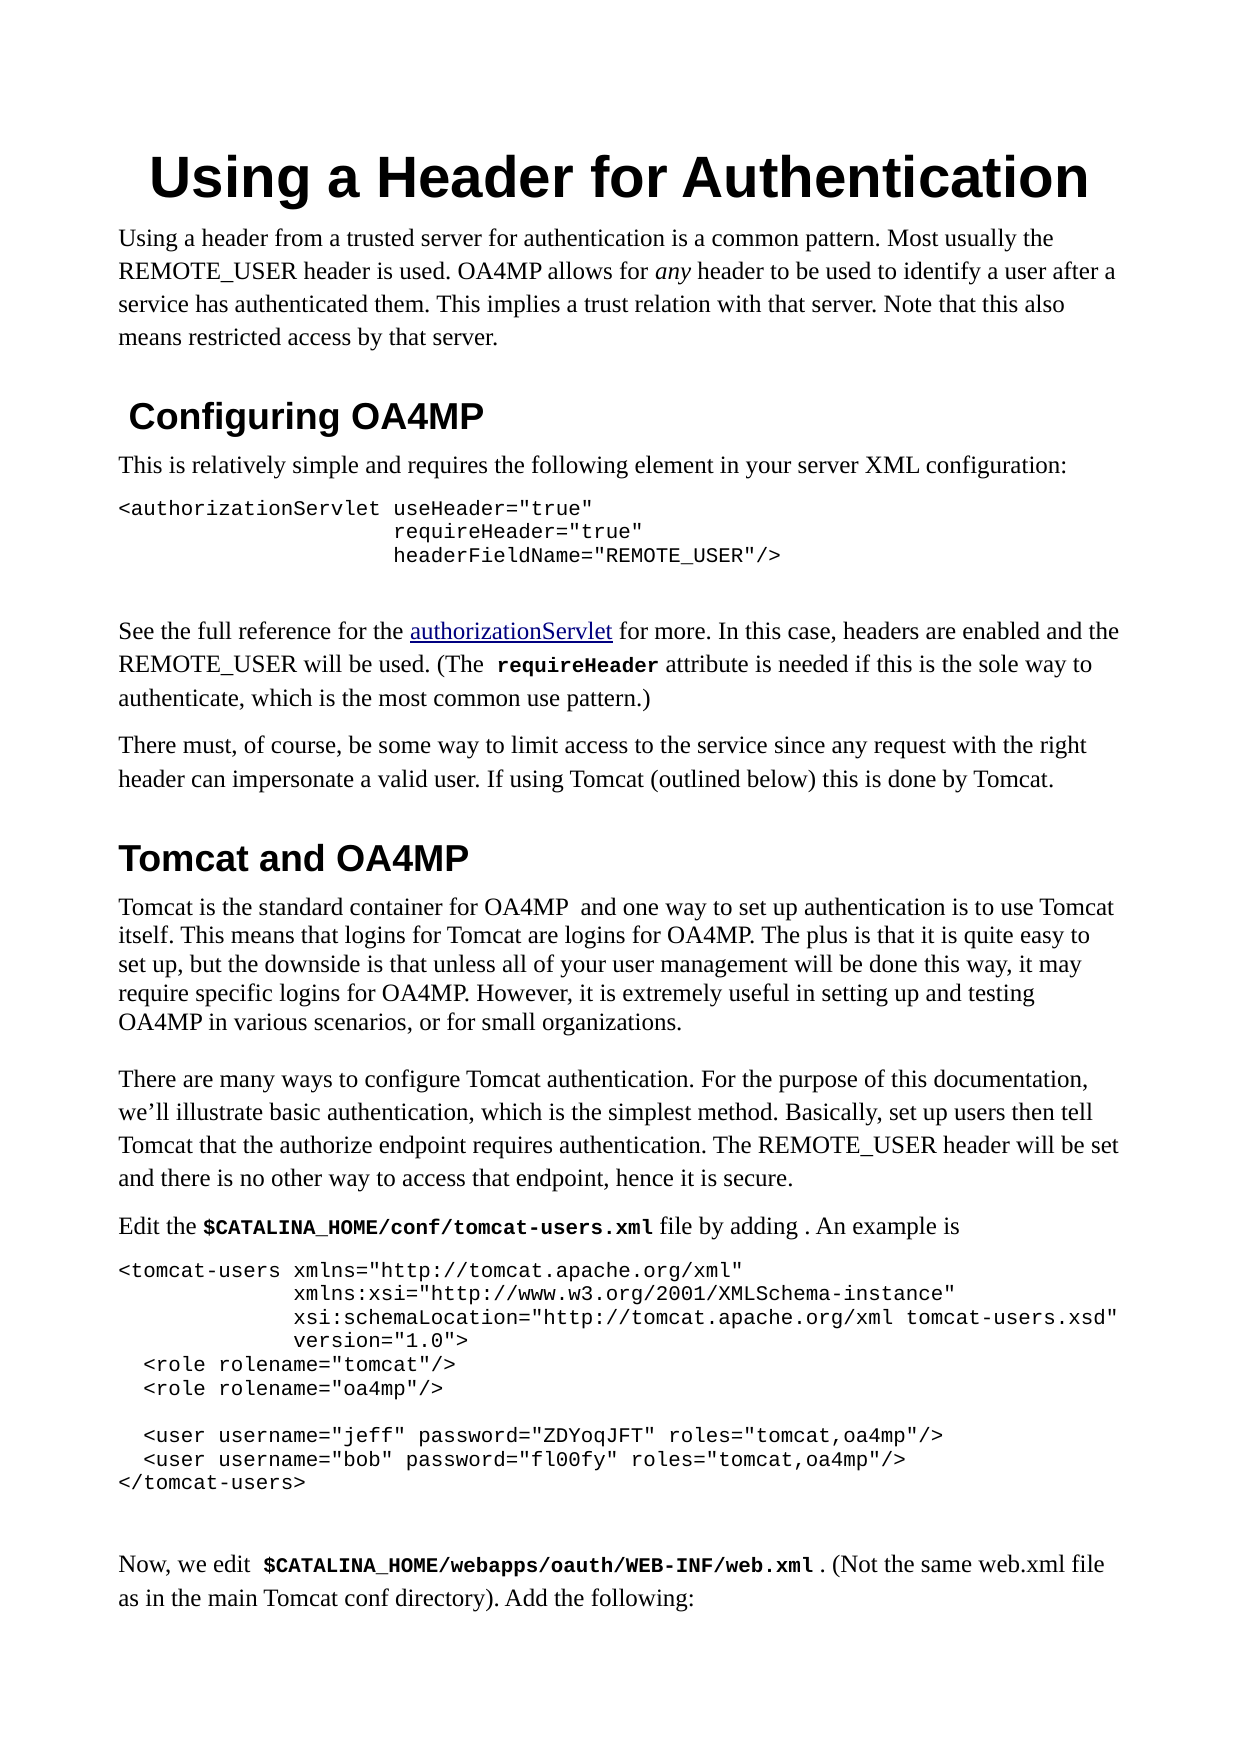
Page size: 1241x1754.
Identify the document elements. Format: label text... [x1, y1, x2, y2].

text <role rolename="oa4mp"/> [118, 1378, 1122, 1401]
text See the full reference for the authorizationServlet for more. In this case, headers are enabled and the REMOTE_USER will be used. (The requireHeader attribute is needed if this is the sole way to authenticate, which is the most common use pattern.) [118, 616, 1122, 712]
text <user username="bob" password="fl00fy" roles="tomcat,oa4mp"/> [118, 1449, 1122, 1472]
text </tomcat-users> [118, 1472, 1122, 1496]
text Using a header from a trusted server for authentication is a common pattern. Most usually the REMOTE_USER header is used. OA4MP allows for any header to be used to identify a user after a service has authenticated them. This implies a trust relation with that server. Note that this also means restricted access by that server. [118, 223, 1122, 351]
title Using a Header for Authentication [118, 143, 1122, 210]
text Edit the $CATALINA_HOME/conf/tomcat-users.xml file by adding . An example is [118, 1211, 1122, 1241]
text There must, of course, be some way to limit access to the service since any request with the right header can impersonate a valid user. If using Tomcat (outlined below) this is done by Tomcat. [118, 731, 1122, 792]
text xmlns:xsi="http://www.w3.org/2001/XMLSchema-instance" [118, 1283, 1122, 1307]
text headerFieldName="REMOTE_USER"/> [118, 545, 1122, 568]
text This is relatively simple and requires the following element in your server XML configuration: [118, 450, 1122, 479]
text <user username="jeff" password="ZDYoqJFT" roles="tomcat,oa4mp"/> [118, 1425, 1122, 1449]
text There are many ways to configure Tomcat authentication. For the purpose of this documentation, we’ll illustrate basic authentication, which is the simplest method. Basically, set up users then tell Tomcat that the authorize endpoint requires authentication. The REMOTE_USER header will be set and there is no other way to access that endpoint, hence it is secure. [118, 1064, 1122, 1192]
text <tomcat-users xmlns="http://tomcat.apache.org/xml" [118, 1259, 1122, 1283]
text xsi:schemaLocation="http://tomcat.apache.org/xml tomcat-users.xsd" [118, 1307, 1122, 1331]
text <authorizationServlet useHeader="true" [118, 498, 1122, 521]
text Tomcat is the standard container for OA4MP and one way to set up authentication is to use Tomcat itself. This means that logins for Tomcat are logins for OA4MP. The plus is that it is quite easy to set up, but the downside is that unless all of your user management will be done this way, it may require specific logins for OA4MP. However, it is extremely useful in setting up and testing OA4MP in various scenarios, or for small organizations. [118, 892, 1122, 1036]
text Now, we edit $CATALINA_HOME/webapps/oauth/WEB-INF/web.xml . (Not the same web.xml file as in the main Tomcat conf directory). Add the following: [118, 1549, 1122, 1612]
text requireHeader="true" [118, 521, 1122, 545]
text version="1.0"> [118, 1331, 1122, 1354]
subtitle Tomcat and OA4MP [118, 836, 1122, 879]
subtitle Configuring OA4MP [118, 394, 1122, 437]
text <role rolename="tomcat"/> [118, 1354, 1122, 1378]
